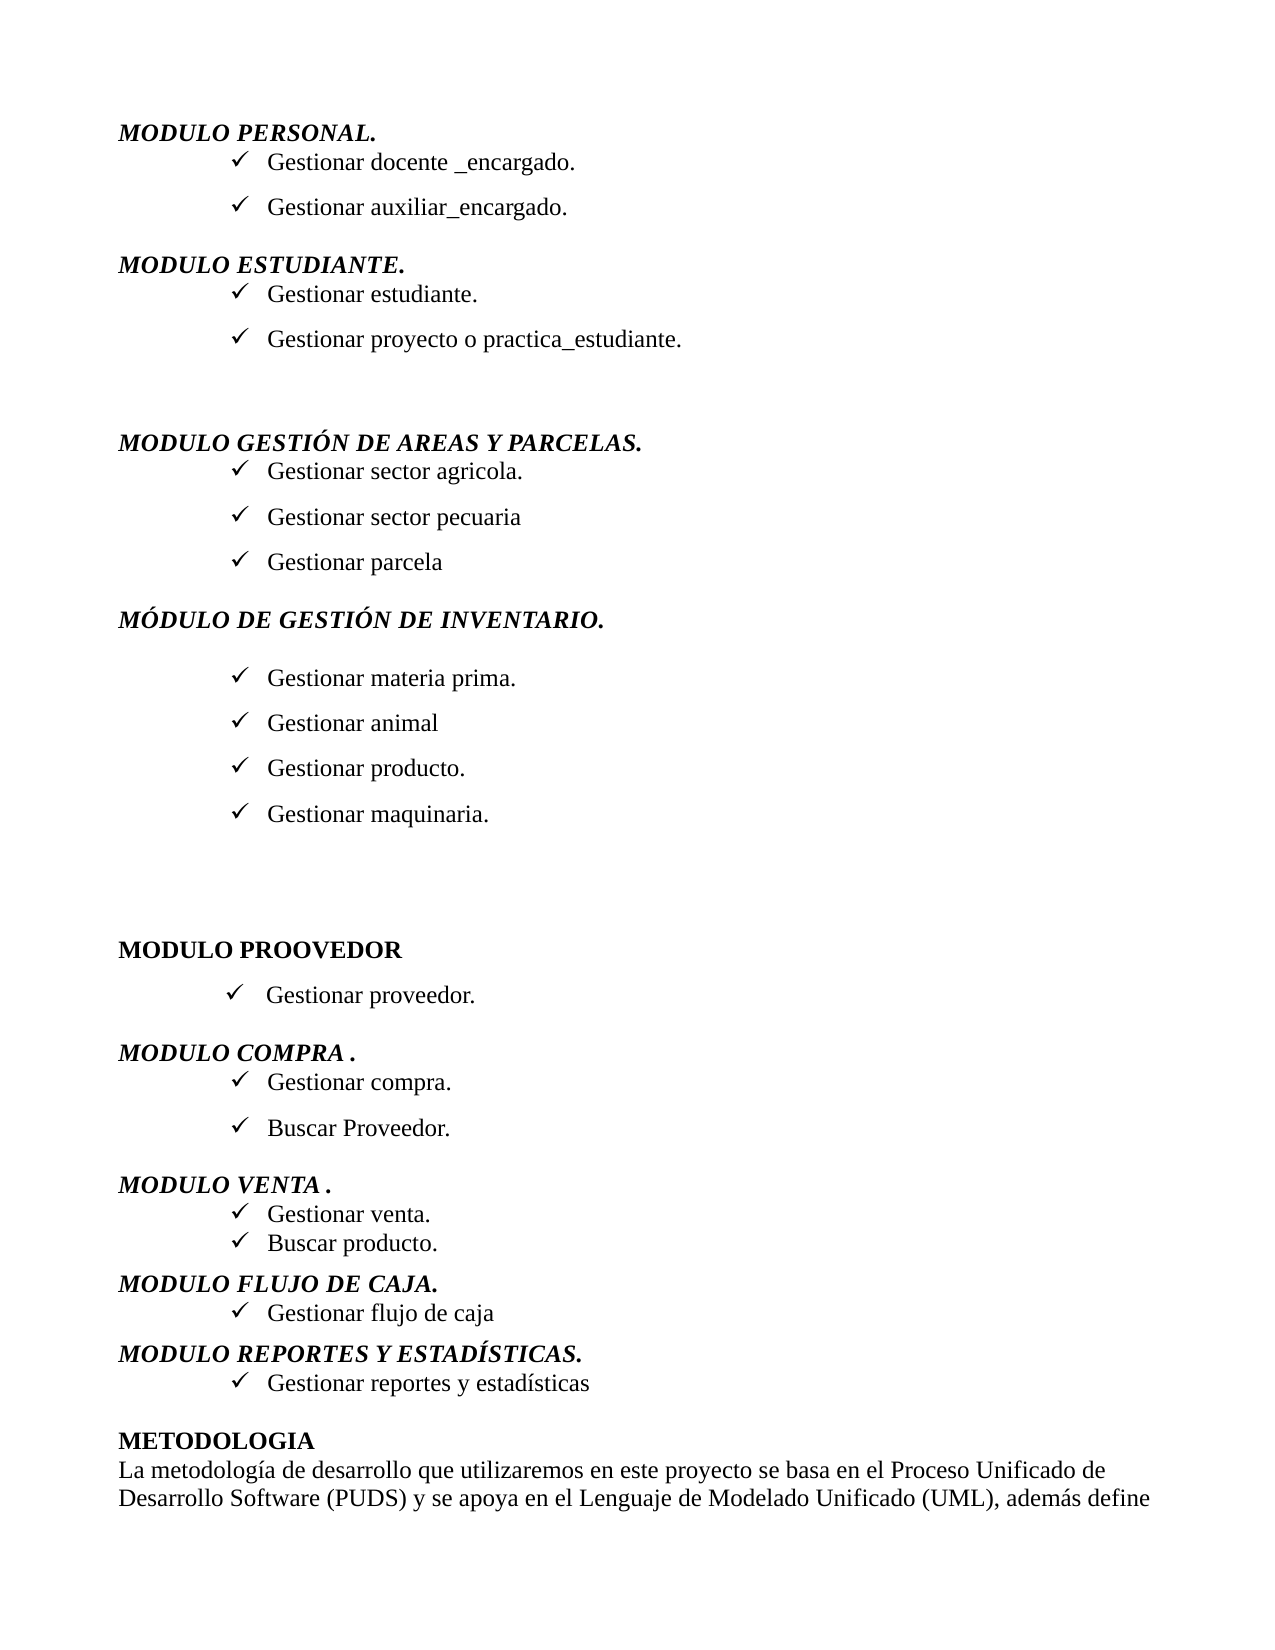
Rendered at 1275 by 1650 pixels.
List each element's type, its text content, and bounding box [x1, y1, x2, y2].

list Buscar Proveedor. [229, 1113, 1157, 1141]
list Gestionar reportes y estadísticas [229, 1368, 1157, 1397]
subtitle Modulo ESTUDIANTE. [118, 250, 1157, 279]
subtitle Modulo reportes y estadísticas. [118, 1339, 1157, 1368]
subtitle Modulo Personal. [118, 118, 1157, 147]
subtitle Modulo VENTA . [118, 1171, 1157, 1199]
list Gestionar sector pecuaria [229, 502, 1157, 531]
list Buscar producto. [229, 1228, 1157, 1257]
list Gestionar producto. [229, 753, 1157, 782]
list Gestionar maquinaria. [229, 799, 1157, 828]
list Gestionar sector agricola. [229, 456, 1157, 485]
list Gestionar animal [229, 708, 1157, 737]
subtitle Modulo compra . [118, 1038, 1157, 1067]
list Gestionar proyecto o practica_estudiante. [229, 324, 1157, 353]
list Gestionar materia prima. [229, 663, 1157, 691]
list MODULO PROOVEDOR [118, 935, 1157, 964]
list Gestionar estudiante. [229, 279, 1157, 308]
list Gestionar compra. [229, 1067, 1157, 1096]
subtitle METODOLOGIA [118, 1426, 1157, 1455]
list Gestionar auxiliar_encargado. [229, 192, 1157, 221]
list Gestionar venta. [229, 1199, 1157, 1228]
subtitle Modulo FLUJO DE CAJA. [118, 1269, 1157, 1298]
list Gestionar parcela [229, 547, 1157, 576]
list Gestionar docente _encargado. [229, 147, 1157, 176]
subtitle Módulo de Gestión de inventario. [118, 605, 1157, 634]
list Gestionar flujo de caja [229, 1298, 1157, 1327]
text La metodología de desarrollo que utilizaremos en este proyecto se basa en el Proceso Unificado de Desarrollo Software (PUDS) y se apoya en el Lenguaje de Modelado Unificado (UML), además define [118, 1455, 1157, 1512]
subtitle Modulo Gestión de areas y parcelas. [118, 428, 1157, 456]
list Gestionar proveedor. [118, 981, 1157, 1009]
